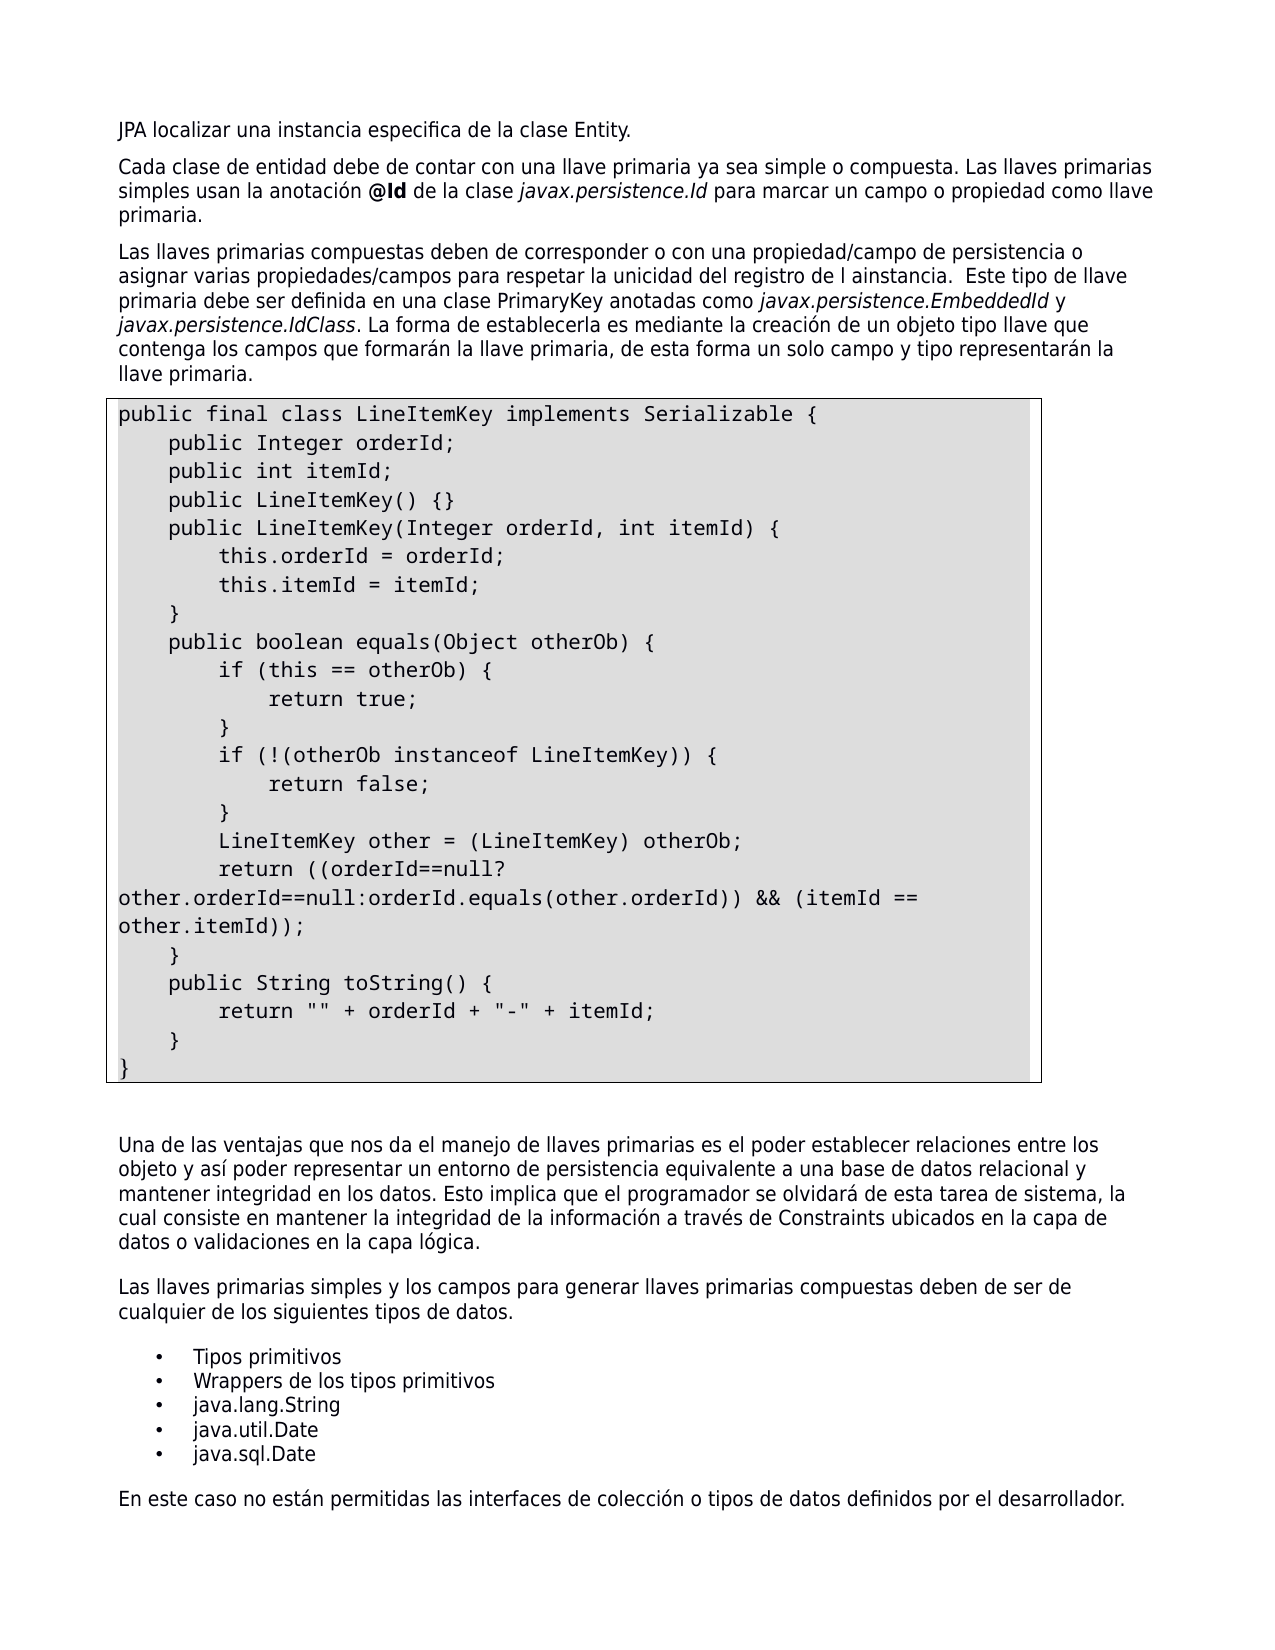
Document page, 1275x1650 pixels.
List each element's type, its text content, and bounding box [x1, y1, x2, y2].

text En este caso no están permitidas las interfaces de colección o tipos de datos definidos por el desarrollador. [118, 1487, 1157, 1512]
text Cada clase de entidad debe de contar con una llave primaria ya sea simple o compuesta. Las llaves primarias simples usan la anotación @Id de la clase javax.persistence.Id para marcar un campo o propiedad como llave primaria. [118, 155, 1157, 228]
list Wrappers de los tipos primitivos [156, 1369, 1157, 1393]
text JPA localizar una instancia especifica de la clase Entity. [118, 118, 1157, 142]
text Las llaves primarias compuestas deben de corresponder o con una propiedad/campo de persistencia o asignar varias propiedades/campos para respetar la unicidad del registro de l ainstancia. Este tipo de llave primaria debe ser definida en una clase PrimaryKey anotadas como javax.persistence.EmbeddedId y javax.persistence.IdClass. La forma de establecerla es mediante la creación de un objeto tipo llave que contenga los campos que formarán la llave primaria, de esta forma un solo campo y tipo representarán la llave primaria. [118, 240, 1157, 386]
list java.lang.String [156, 1393, 1157, 1418]
list java.util.Date [156, 1418, 1157, 1442]
list java.sql.Date [156, 1442, 1157, 1466]
list Las llaves primarias simples y los campos para generar llaves primarias compuestas deben de ser de cualquier de los siguientes tipos de datos. [118, 1275, 1157, 1324]
list Una de las ventajas que nos da el manejo de llaves primarias es el poder establecer relaciones entre los objeto y así poder representar un entorno de persistencia equivalente a una base de datos relacional y mantener integridad en los datos. Esto implica que el programador se olvidará de esta tarea de sistema, la cual consiste en mantener la integridad de la información a través de Constraints ubicados en la capa de datos o validaciones en la capa lógica. [118, 1133, 1157, 1254]
list Tipos primitivos [156, 1345, 1157, 1369]
